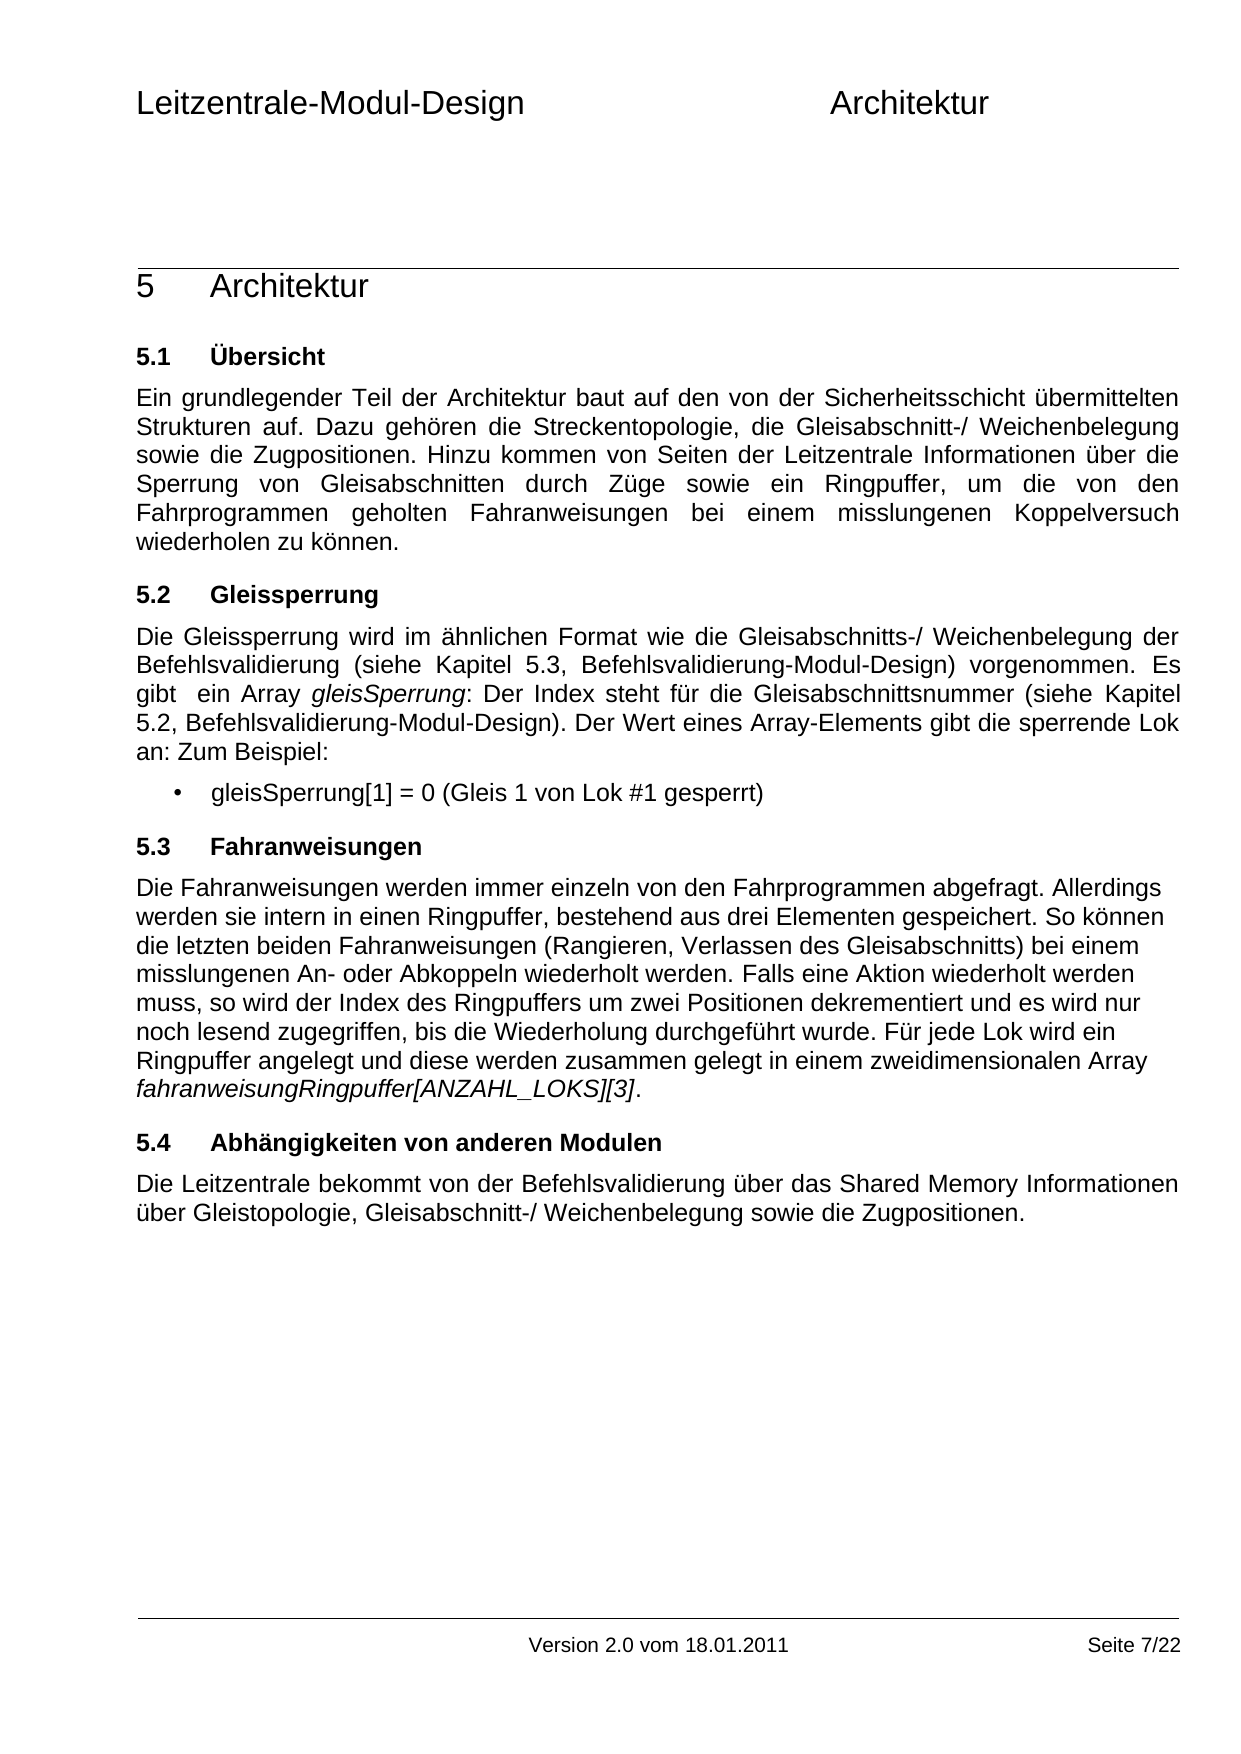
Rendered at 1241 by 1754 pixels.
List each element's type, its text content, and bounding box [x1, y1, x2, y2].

text Die Leitzentrale bekommt von der Befehlsvalidierung über das Shared Memory Informationen über Gleistopologie, Gleisabschnitt-/ Weichenbelegung sowie die Zugpositionen. [136, 1169, 1181, 1227]
subtitle Gleissperrung [136, 581, 1181, 609]
list gleisSperrung[1] = 0 (Gleis 1 von Lok #1 gesperrt) [173, 778, 1181, 807]
text Die Gleissperrung wird im ähnlichen Format wie die Gleisabschnitts-/ Weichenbelegung der Befehlsvalidierung (siehe Kapitel 5.3, Befehlsvalidierung-Modul-Design) vorgenommen. Es gibt ein Array gleisSperrung: Der Index steht für die Gleisabschnittsnummer (siehe Kapitel 5.2, Befehlsvalidierung-Modul-Design). Der Wert eines Array-Elements gibt die sperrende Lok an: Zum Beispiel: [136, 622, 1181, 766]
text Die Fahranweisungen werden immer einzeln von den Fahrprogrammen abgefragt. Allerdings werden sie intern in einen Ringpuffer, bestehend aus drei Elementen gespeichert. So können die letzten beiden Fahranweisungen (Rangieren, Verlassen des Gleisabschnitts) bei einem misslungenen An- oder Abkoppeln wiederholt werden. Falls eine Aktion wiederholt werden muss, so wird der Index des Ringpuffers um zwei Positionen dekrementiert und es wird nur noch lesend zugegriffen, bis die Wiederholung durchgeführt wurde. Für jede Lok wird ein Ringpuffer angelegt und diese werden zusammen gelegt in einem zweidimensionalen Array fahranweisungRingpuffer[ANZAHL_LOKS][3]. [136, 873, 1181, 1103]
subtitle Abhängigkeiten von anderen Modulen [136, 1128, 1181, 1157]
subtitle Architektur [136, 289, 1181, 304]
text Ein grundlegender Teil der Architektur baut auf den von der Sicherheitsschicht übermittelten Strukturen auf. Dazu gehören die Streckentopologie, die Gleisabschnitt-/ Weichenbelegung sowie die Zugpositionen. Hinzu kommen von Seiten der Leitzentrale Informationen über die Sperrung von Gleisabschnitten durch Züge sowie ein Ringpuffer, um die von den Fahrprogrammen geholten Fahranweisungen bei einem misslungenen Koppelversuch wiederholen zu können. [136, 383, 1181, 556]
subtitle Fahranweisungen [136, 832, 1181, 861]
subtitle Übersicht [136, 342, 1181, 371]
